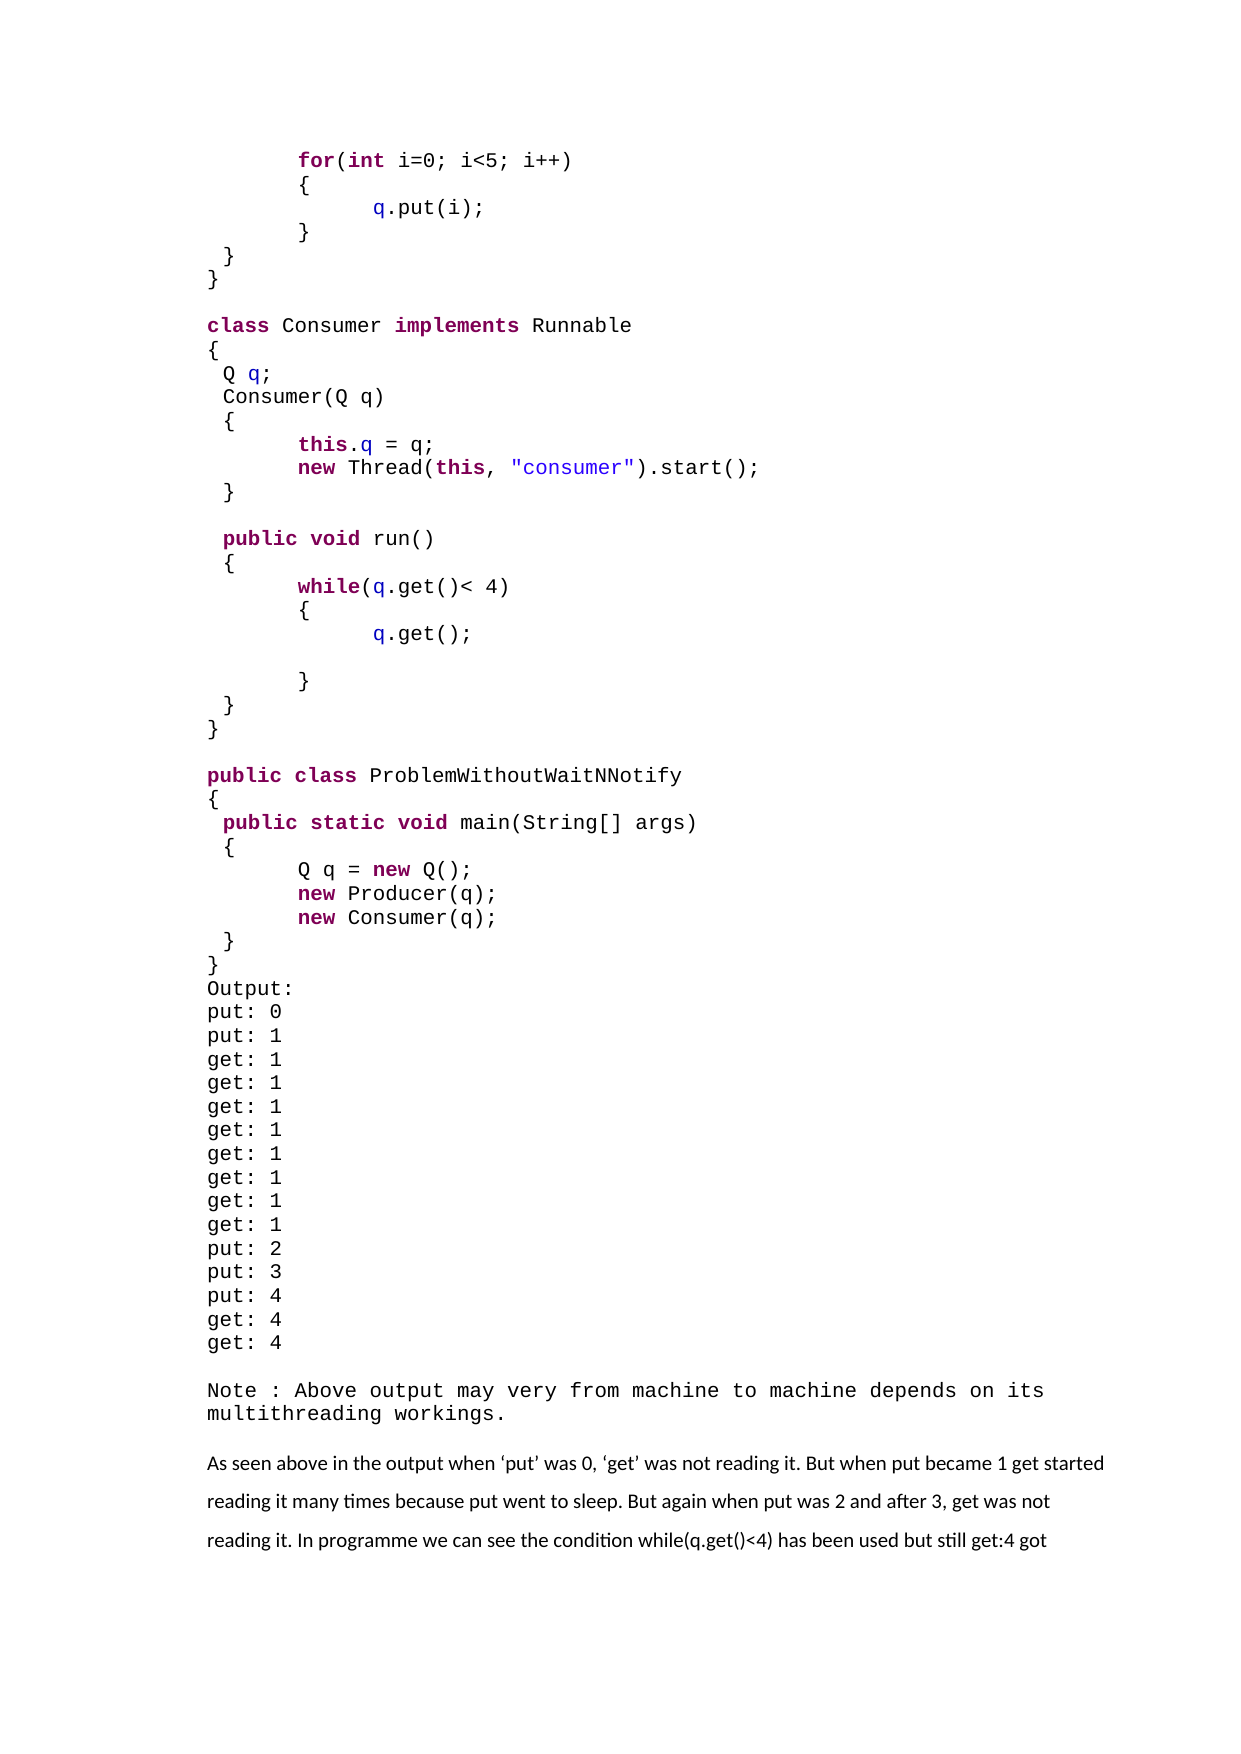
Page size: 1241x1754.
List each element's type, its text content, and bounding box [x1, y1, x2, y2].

text As seen above in the output when ‘put’ was 0, ‘get’ was not reading it. But when put became 1 get started reading it many times because put went to sleep. But again when put was 2 and after 3, get was not reading it. In programme we can see the condition while(q.get()<4) has been used but still get:4 got [207, 1451, 1107, 1552]
text get: 1 [207, 1119, 1107, 1143]
text { [207, 410, 1107, 434]
text public void run() [207, 528, 1107, 552]
text new Consumer(q); [207, 907, 1107, 930]
text put: 4 [207, 1285, 1107, 1309]
text get: 1 [207, 1167, 1107, 1190]
text this.q = q; [207, 434, 1107, 457]
text } [207, 244, 1107, 268]
text q.get(); [207, 623, 1107, 647]
text } [207, 694, 1107, 717]
text get: 1 [207, 1072, 1107, 1096]
text get: 4 [207, 1332, 1107, 1356]
text Consumer(Q q) [207, 386, 1107, 410]
text public class ProblemWithoutWaitNNotify [207, 765, 1107, 788]
text } [207, 268, 1107, 292]
text public static void main(String[] args) [207, 812, 1107, 836]
text Q q; [207, 363, 1107, 386]
text get: 1 [207, 1096, 1107, 1119]
text { [207, 836, 1107, 859]
text put: 2 [207, 1238, 1107, 1261]
text Output: [207, 978, 1107, 1001]
text { [207, 339, 1107, 363]
text { [207, 788, 1107, 812]
text get: 1 [207, 1214, 1107, 1238]
text } [207, 954, 1107, 978]
text } [207, 670, 1107, 694]
text while(q.get()< 4) [207, 576, 1107, 599]
text put: 3 [207, 1261, 1107, 1285]
text new Thread(this, "consumer").start(); [207, 457, 1107, 481]
text { [207, 599, 1107, 623]
text get: 1 [207, 1143, 1107, 1167]
text put: 1 [207, 1025, 1107, 1048]
text get: 1 [207, 1190, 1107, 1214]
text { [207, 552, 1107, 576]
text Note : Above output may very from machine to machine depends on its multithreading workings. [207, 1379, 1107, 1427]
text get: 4 [207, 1309, 1107, 1332]
text } [207, 930, 1107, 954]
text for(int i=0; i<5; i++) [207, 150, 1107, 174]
text class Consumer implements Runnable [207, 316, 1107, 339]
text } [207, 717, 1107, 741]
text put: 0 [207, 1001, 1107, 1025]
text q.put(i); [207, 197, 1107, 221]
text } [207, 221, 1107, 244]
text Q q = new Q(); [207, 859, 1107, 883]
text new Producer(q); [207, 883, 1107, 907]
text { [207, 174, 1107, 197]
text get: 1 [207, 1048, 1107, 1072]
text } [207, 481, 1107, 505]
